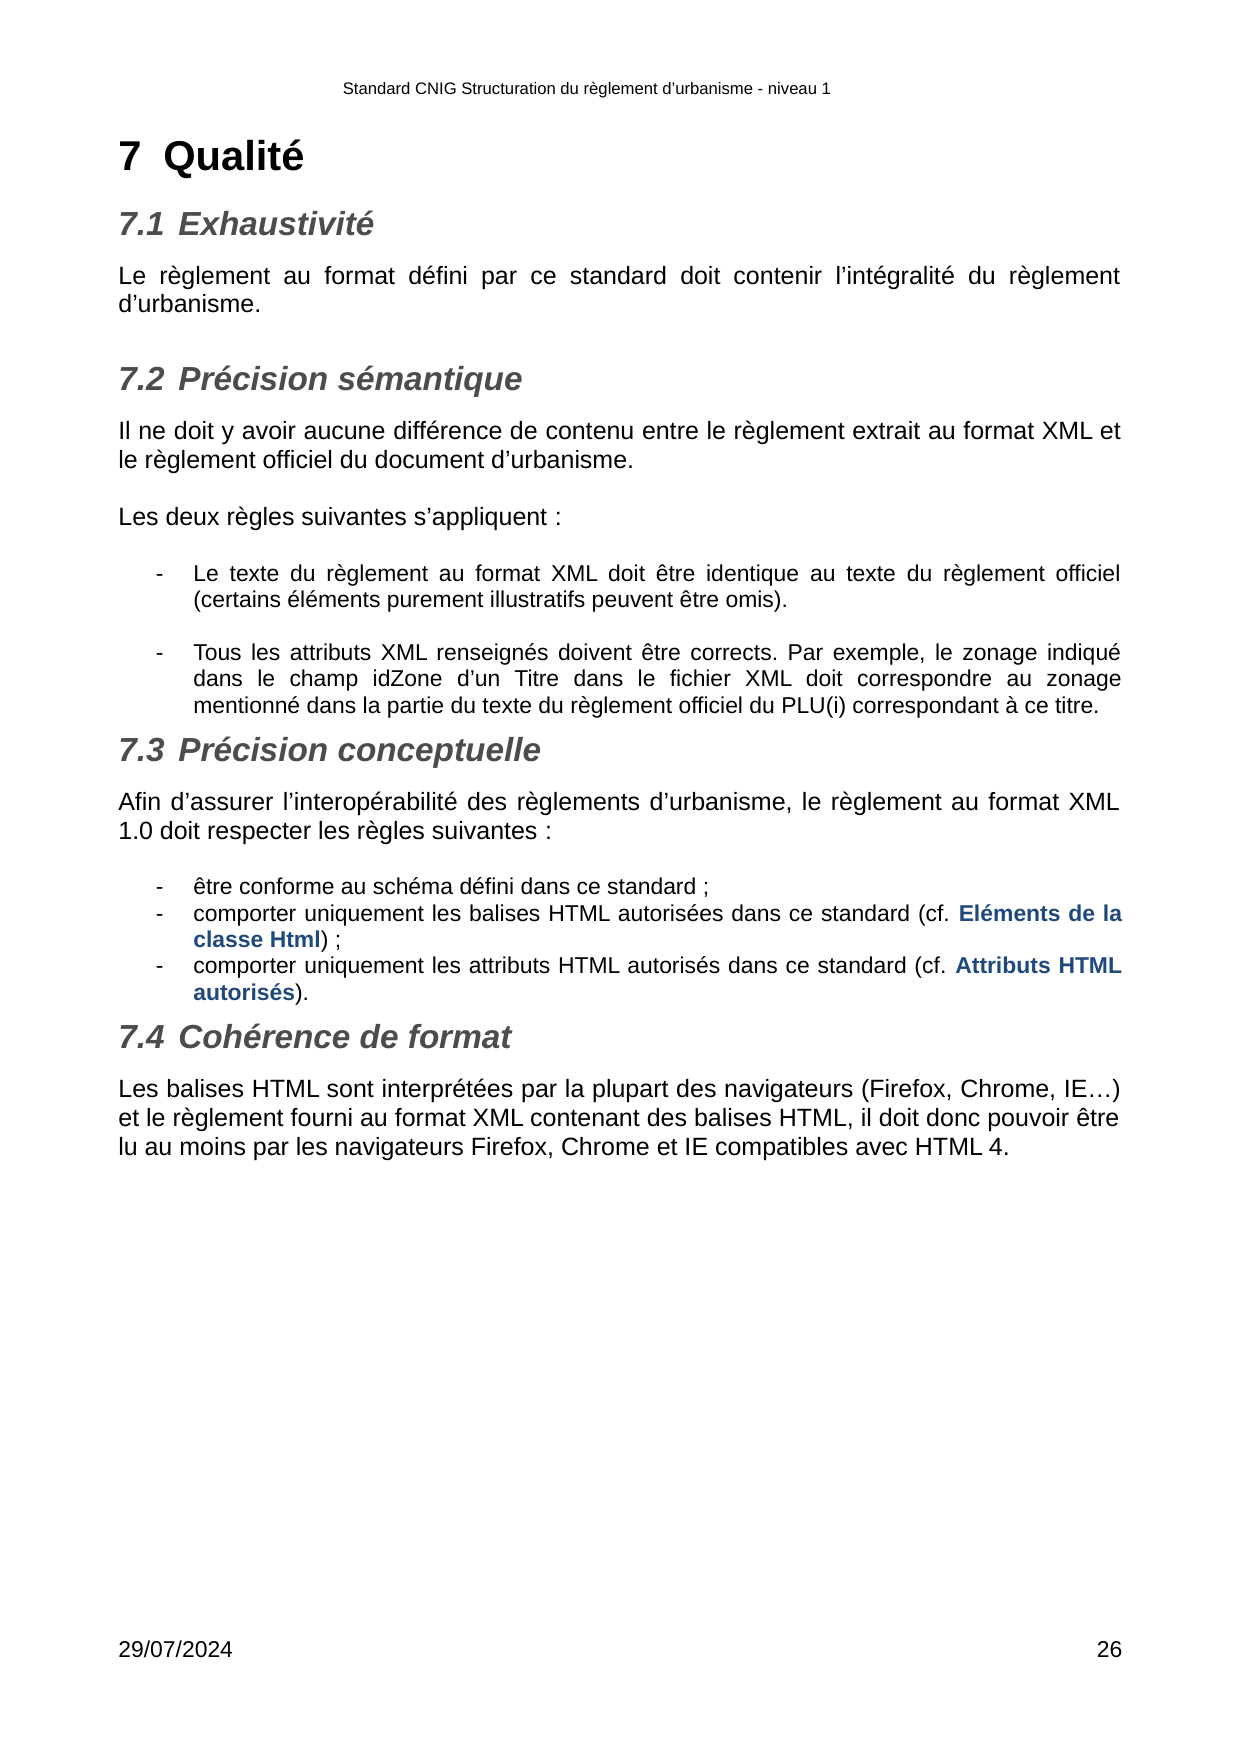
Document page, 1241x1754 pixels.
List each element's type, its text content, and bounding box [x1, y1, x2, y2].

text Il ne doit y avoir aucune différence de contenu entre le règlement extrait au format XML et le règlement officiel du document d’urbanisme. [118, 416, 1122, 473]
subtitle Précision conceptuelle [118, 730, 1122, 769]
list Le texte du règlement au format XML doit être identique au texte du règlement officiel (certains éléments purement illustratifs peuvent être omis). [156, 560, 1122, 612]
subtitle Cohérence de format [118, 1017, 1122, 1056]
text Les deux règles suivantes s’appliquent : [118, 502, 1122, 531]
list être conforme au schéma défini dans ce standard ; [156, 873, 1122, 900]
text Les balises HTML sont interprétées par la plupart des navigateurs (Firefox, Chrome, IE…) et le règlement fourni au format XML contenant des balises HTML, il doit donc pouvoir être lu au moins par les navigateurs Firefox, Chrome et IE compatibles avec HTML 4. [118, 1074, 1122, 1161]
text Le règlement au format défini par ce standard doit contenir l’intégralité du règlement d’urbanisme. [118, 261, 1122, 318]
subtitle Précision sémantique [118, 359, 1122, 398]
list comporter uniquement les balises HTML autorisées dans ce standard (cf. Eléments de la classe Html) ; [156, 900, 1122, 952]
subtitle Exhaustivité [118, 204, 1122, 242]
list Tous les attributs XML renseignés doivent être corrects. Par exemple, le zonage indiqué dans le champ idZone d’un Titre dans le fichier XML doit correspondre au zonage mentionné dans la partie du texte du règlement officiel du PLU(i) correspondant à ce titre. [156, 639, 1122, 718]
text Afin d’assurer l’interopérabilité des règlements d’urbanisme, le règlement au format XML 1.0 doit respecter les règles suivantes : [118, 787, 1122, 844]
subtitle Qualité [118, 131, 1122, 179]
list comporter uniquement les attributs HTML autorisés dans ce standard (cf. Attributs HTML autorisés). [156, 952, 1122, 1005]
